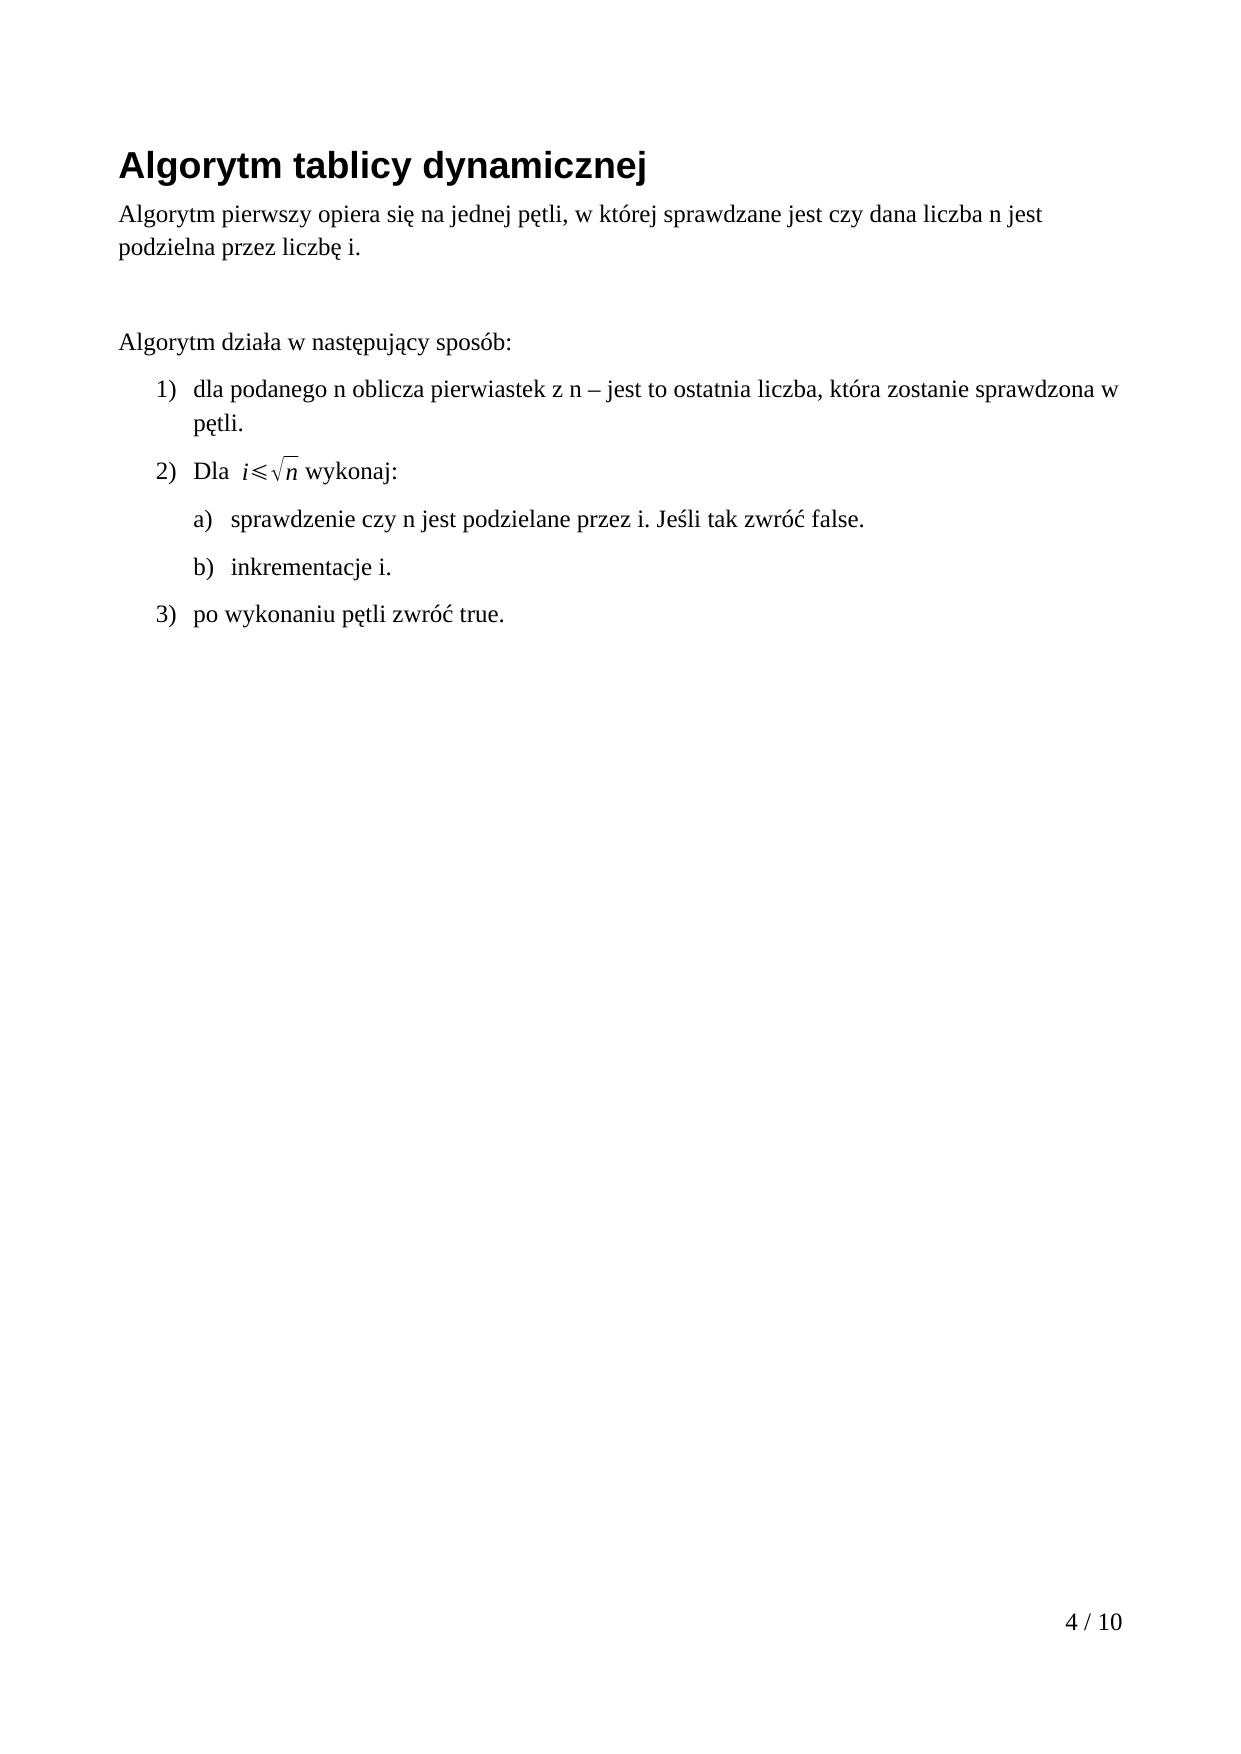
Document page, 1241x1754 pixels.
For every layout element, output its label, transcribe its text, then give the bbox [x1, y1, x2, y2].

list po wykonaniu pętli zwróć true. [156, 599, 1122, 628]
list inkrementacje i. [193, 552, 1122, 580]
list dla podanego n oblicza pierwiastek z n – jest to ostatnia liczba, która zostanie sprawdzona w pętli. [156, 374, 1122, 436]
text Algorytm działa w następujący sposób: [118, 327, 1122, 356]
list Dla wykonaj: [156, 455, 1122, 485]
list sprawdzenie czy n jest podzielane przez i. Jeśli tak zwróć false. [193, 504, 1122, 533]
subtitle Algorytm tablicy dynamicznej [118, 143, 1122, 186]
text Algorytm pierwszy opiera się na jednej pętli, w której sprawdzane jest czy dana liczba n jest podzielna przez liczbę i. [118, 199, 1122, 261]
